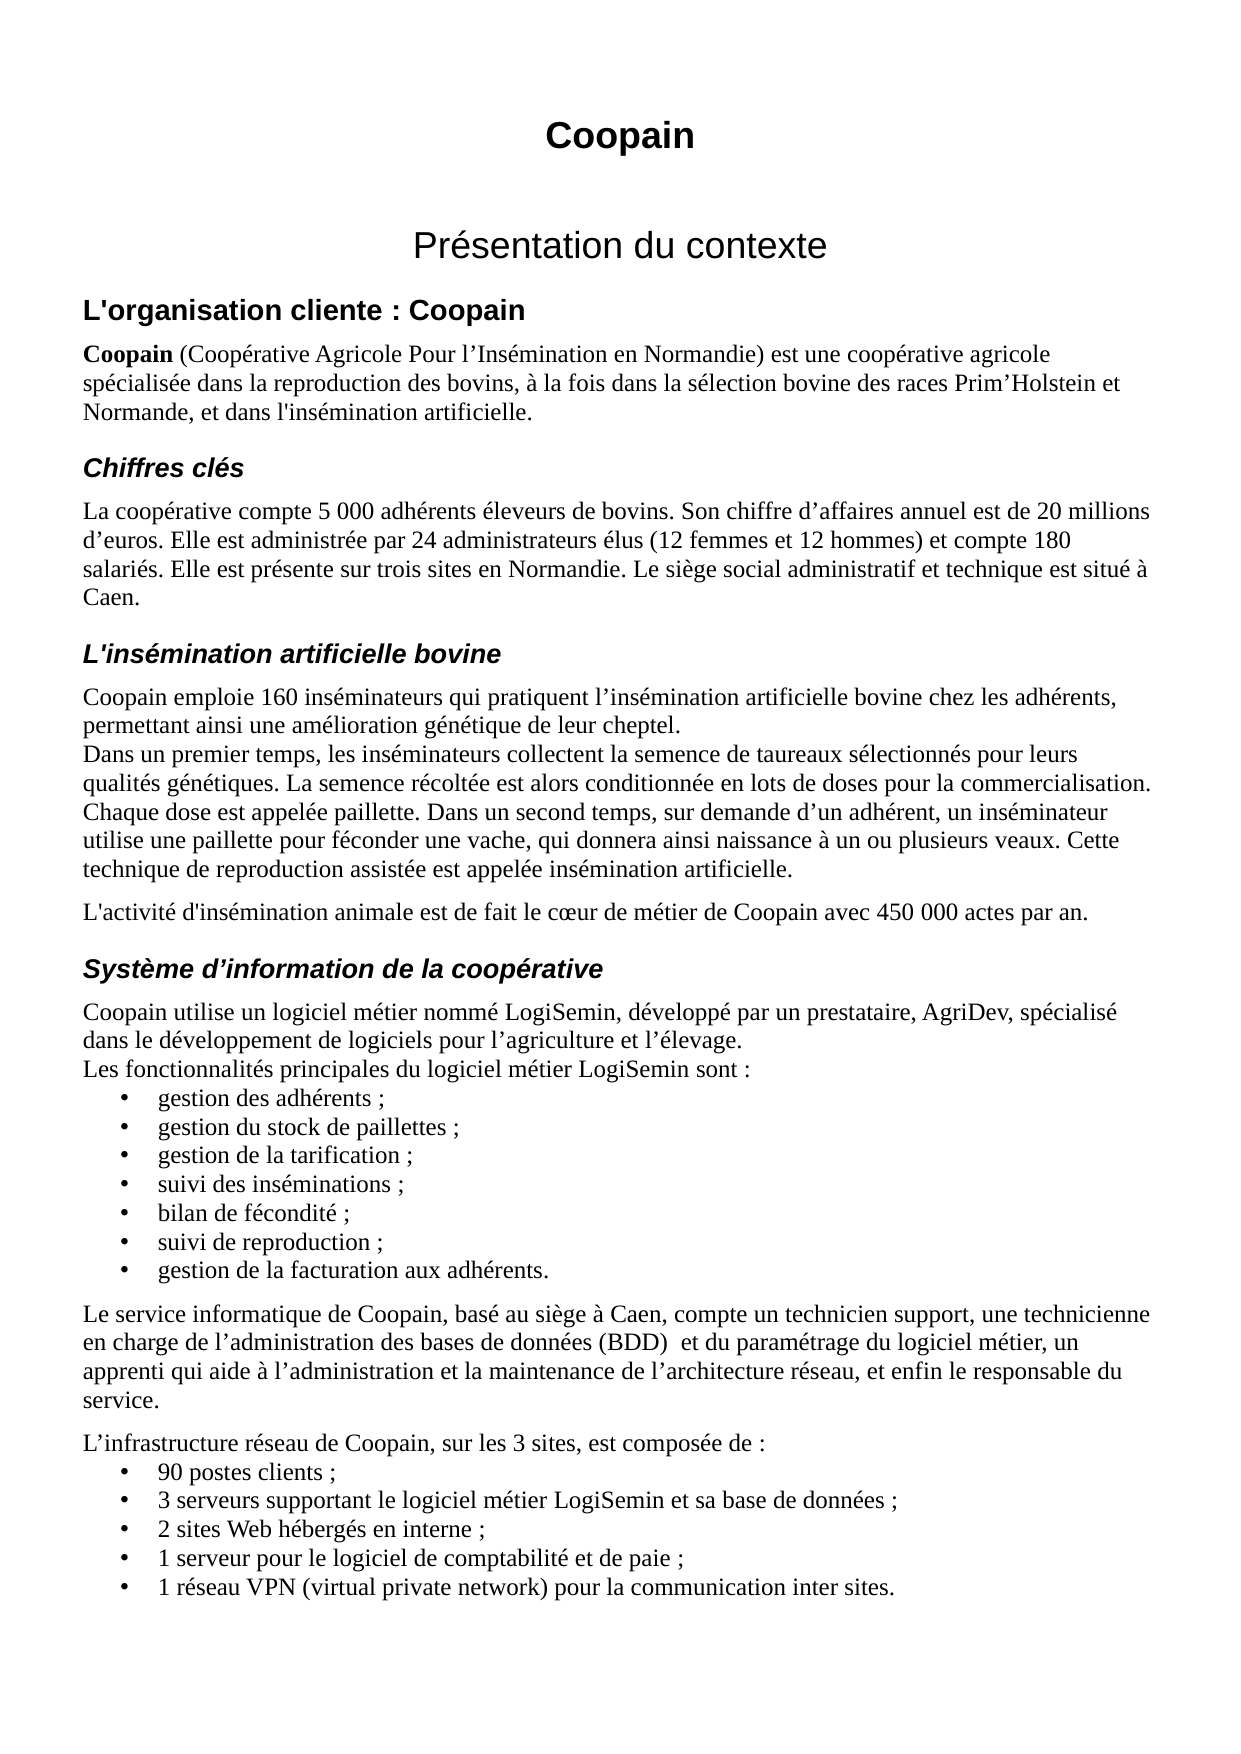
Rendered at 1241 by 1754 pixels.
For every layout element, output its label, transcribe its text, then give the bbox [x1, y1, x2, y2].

list gestion des adhérents ; [120, 1083, 1157, 1112]
subtitle Chiffres clés [83, 452, 1157, 484]
list suivi de reproduction ; [120, 1227, 1157, 1256]
list bilan de fécondité ; [120, 1198, 1157, 1227]
text La coopérative compte 5 000 adhérents éleveurs de bovins. Son chiffre d’affaires annuel est de 20 millions d’euros. Elle est administrée par 24 administrateurs élus (12 femmes et 12 hommes) et compte 180 salariés. Elle est présente sur trois sites en Normandie. Le siège social administratif et technique est situé à Caen. [83, 496, 1157, 611]
text Le service informatique de Coopain, basé au siège à Caen, compte un technicien support, une technicienne en charge de l’administration des bases de données (BDD) et du paramétrage du logiciel métier, un apprenti qui aide à l’administration et la maintenance de l’architecture réseau, et enfin le responsable du service. [83, 1299, 1157, 1414]
subtitle L'organisation cliente : Coopain [83, 293, 1157, 327]
text L’infrastructure réseau de Coopain, sur les 3 sites, est composée de : [83, 1428, 1157, 1457]
list 90 postes clients ; [120, 1457, 1157, 1486]
list gestion de la tarification ; [120, 1141, 1157, 1169]
text Les fonctionnalités principales du logiciel métier LogiSemin sont : [83, 1054, 1157, 1083]
list suivi des inséminations ; [120, 1169, 1157, 1198]
text Coopain emploie 160 inséminateurs qui pratiquent l’insémination artificielle bovine chez les adhérents, permettant ainsi une amélioration génétique de leur cheptel. [83, 682, 1157, 739]
list gestion de la facturation aux adhérents. [120, 1256, 1157, 1284]
text Coopain (Coopérative Agricole Pour l’Insémination en Normandie) est une coopérative agricole spécialisée dans la reproduction des bovins, à la fois dans la sélection bovine des races Prim’Holstein et Normande, et dans l'insémination artificielle. [83, 339, 1157, 426]
text Dans un premier temps, les inséminateurs collectent la semence de taureaux sélectionnés pour leurs qualités génétiques. La semence récoltée est alors conditionnée en lots de doses pour la commercialisation. Chaque dose est appelée paillette. Dans un second temps, sur demande d’un adhérent, un inséminateur utilise une paillette pour féconder une vache, qui donnera ainsi naissance à un ou plusieurs veaux. Cette technique de reproduction assistée est appelée insémination artificielle. [83, 739, 1157, 883]
text L'activité d'insémination animale est de fait le cœur de métier de Coopain avec 450 000 actes par an. [83, 897, 1157, 926]
list gestion du stock de paillettes ; [120, 1112, 1157, 1141]
list 3 serveurs supportant le logiciel métier LogiSemin et sa base de données ; [120, 1486, 1157, 1514]
subtitle Coopain [83, 113, 1157, 157]
list 1 réseau VPN (virtual private network) pour la communication inter sites. [120, 1572, 1157, 1601]
text Coopain utilise un logiciel métier nommé LogiSemin, développé par un prestataire, AgriDev, spécialisé dans le développement de logiciels pour l’agriculture et l’élevage. [83, 997, 1157, 1054]
list 1 serveur pour le logiciel de comptabilité et de paie ; [120, 1543, 1157, 1572]
subtitle Présentation du contexte [83, 223, 1157, 266]
list 2 sites Web hébergés en interne ; [120, 1514, 1157, 1543]
subtitle L'insémination artificielle bovine [83, 638, 1157, 669]
subtitle Système d’information de la coopérative [83, 953, 1157, 984]
